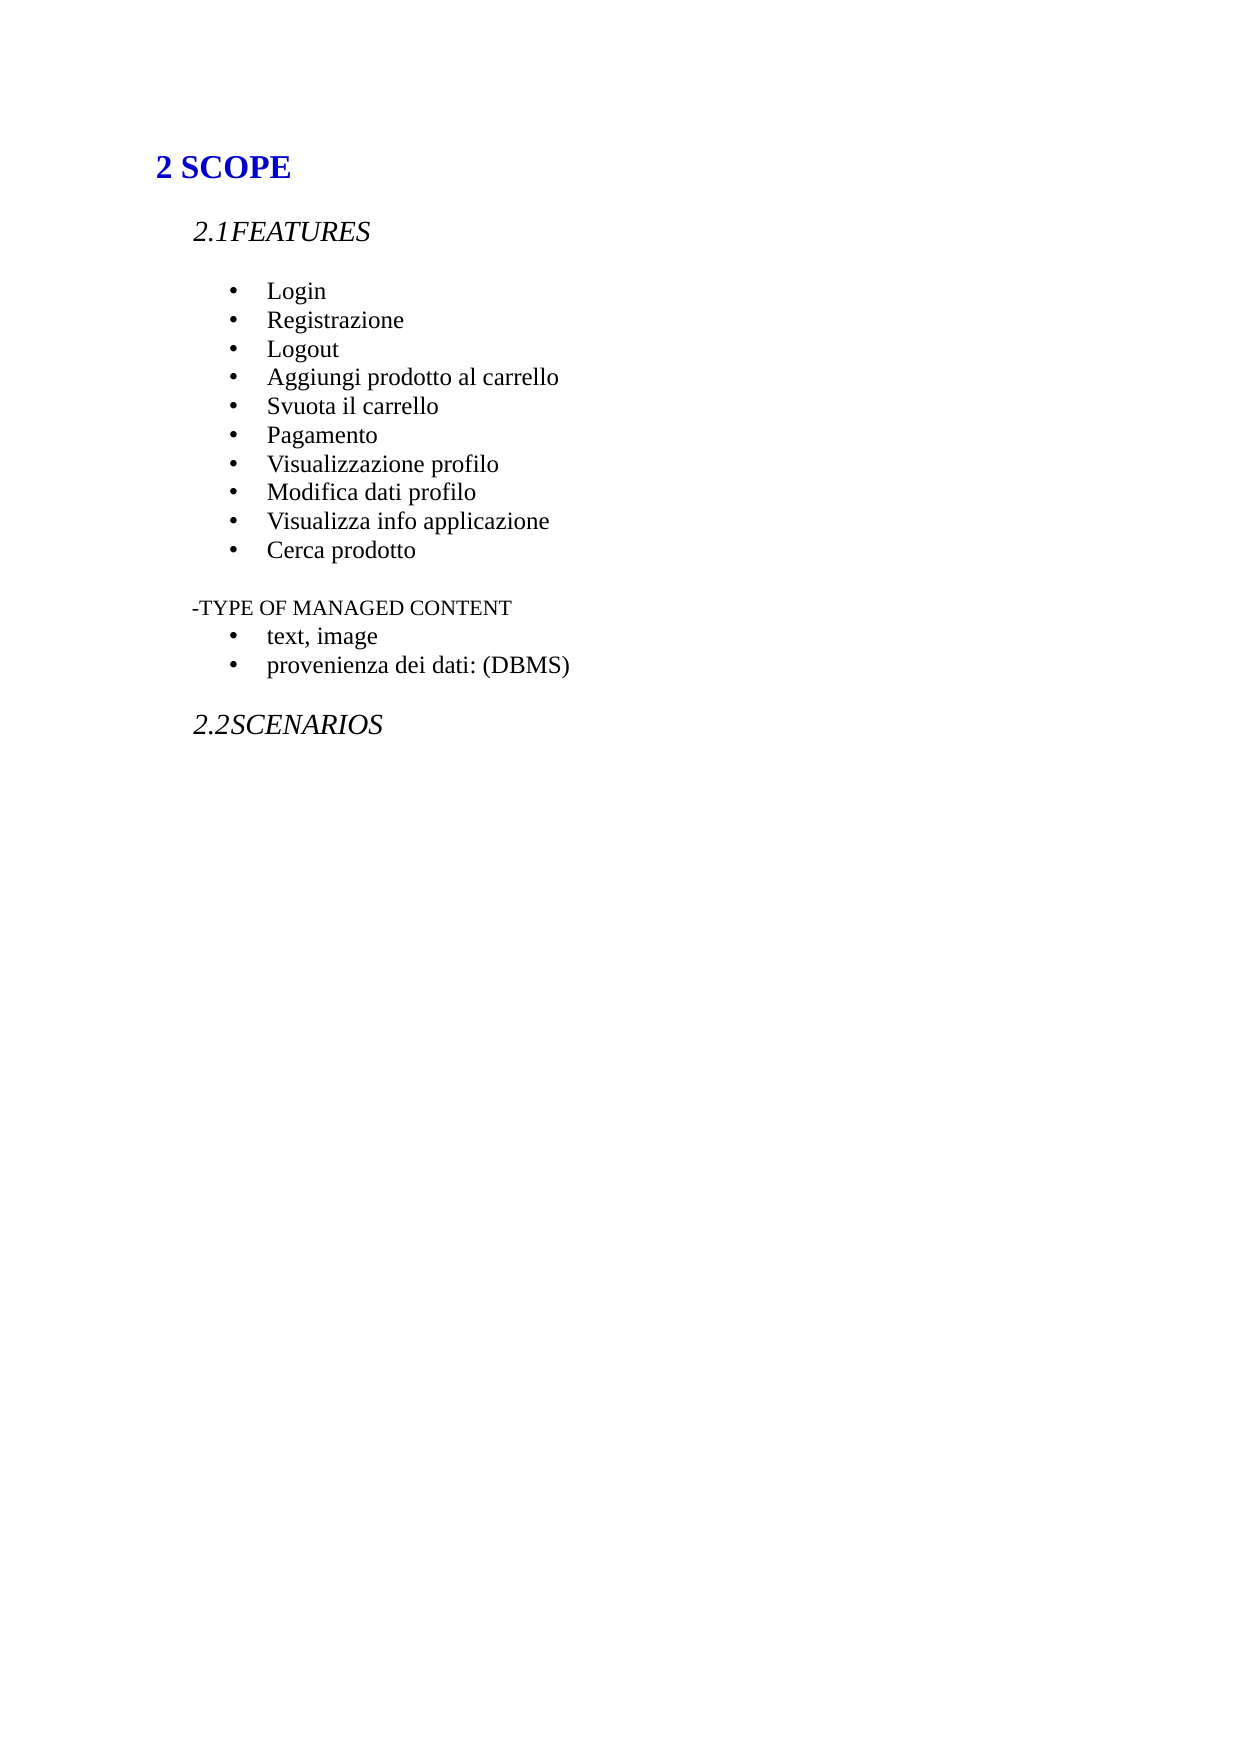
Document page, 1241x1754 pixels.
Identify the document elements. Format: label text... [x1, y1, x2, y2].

list Pagamento [229, 420, 1122, 449]
list Login [229, 276, 1122, 305]
list Modifica dati profilo [229, 477, 1122, 506]
list provenienza dei dati: (DBMS) [229, 650, 1122, 679]
list Svuota il carrello [229, 391, 1122, 420]
list Aggiungi prodotto al carrello [229, 362, 1122, 391]
list Cerca prodotto [229, 535, 1122, 564]
list Visualizzazione profilo [229, 449, 1122, 477]
list Registrazione [229, 305, 1122, 334]
list SCENARIOS [193, 707, 1122, 741]
list Visualizza info applicazione [229, 506, 1122, 535]
text -TYPE OF MANAGED CONTENT [118, 592, 1122, 621]
list Logout [229, 334, 1122, 362]
list FEATURES [193, 214, 1122, 247]
list text, image [229, 621, 1122, 650]
text 2 SCOPE [118, 147, 1122, 185]
